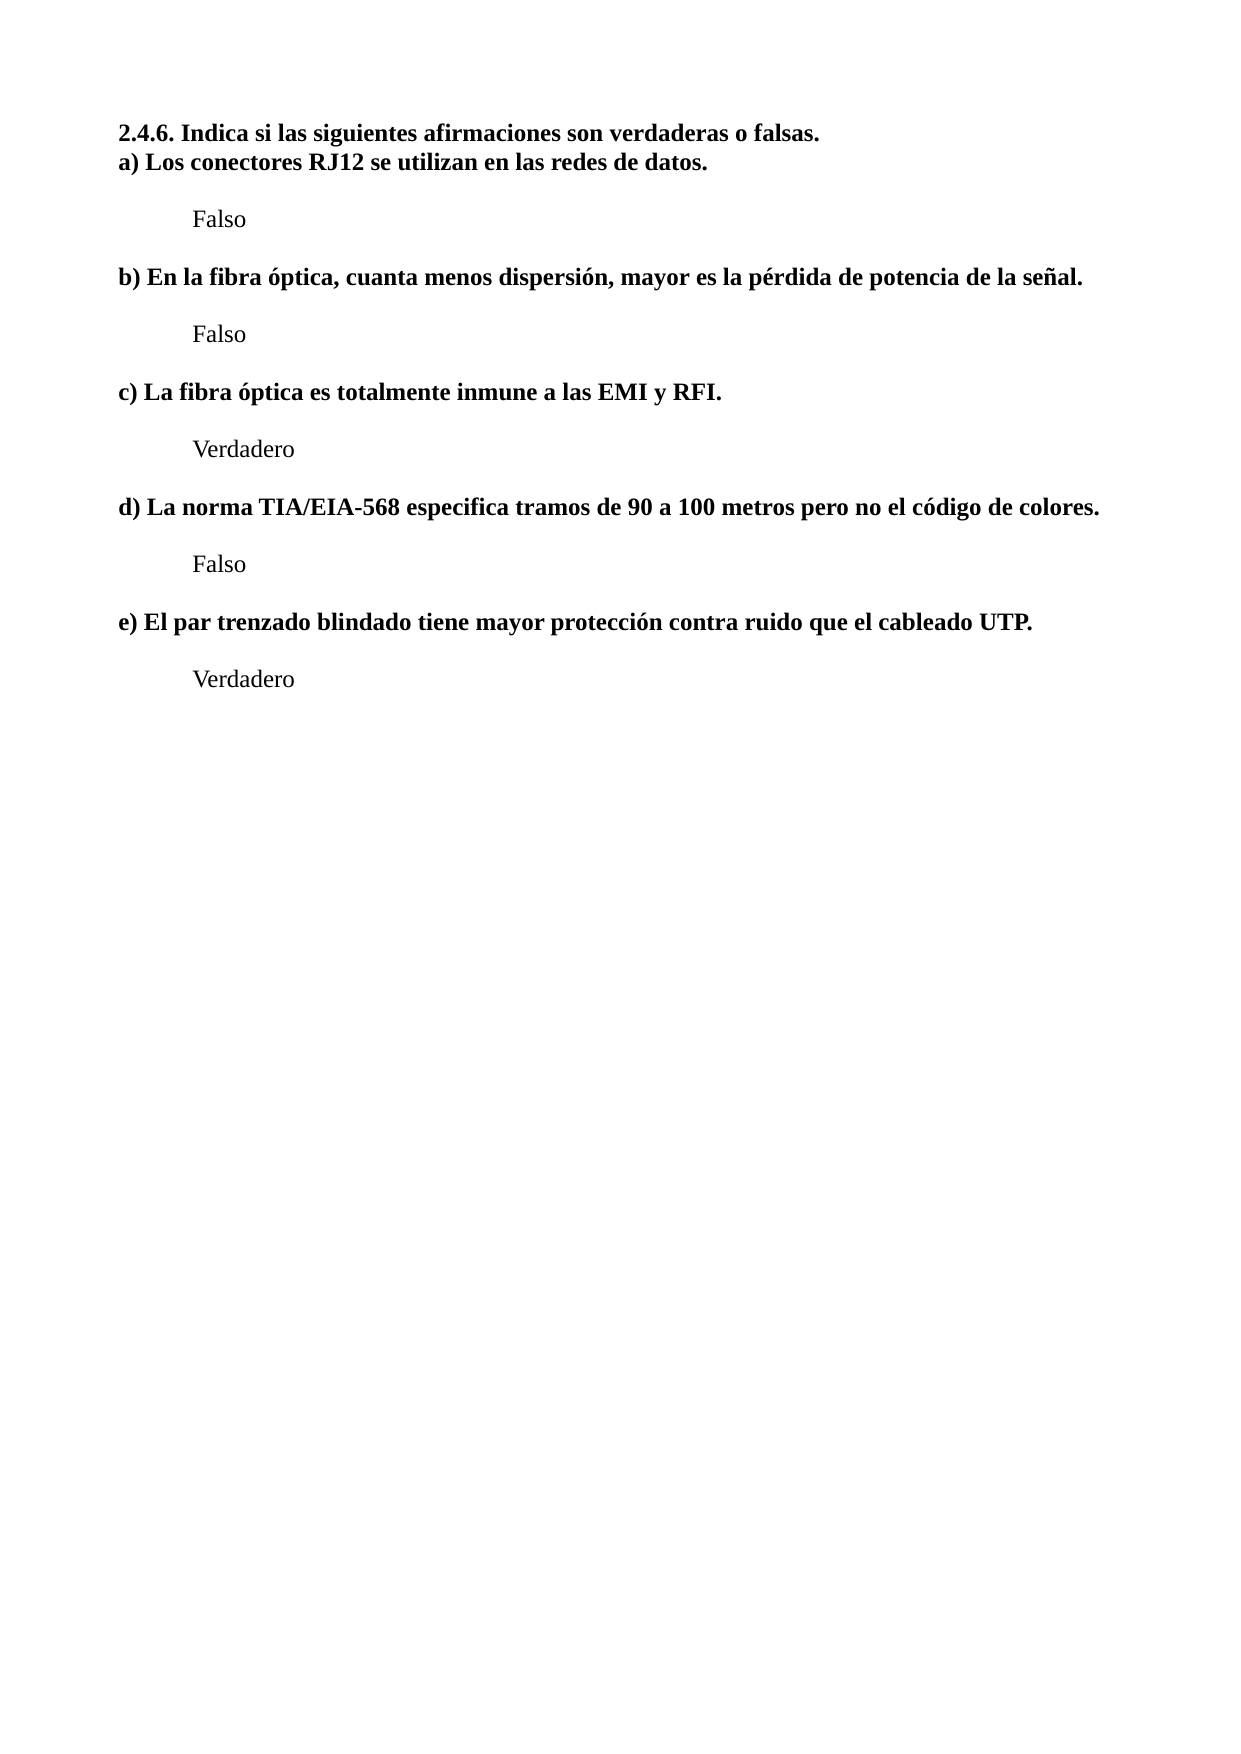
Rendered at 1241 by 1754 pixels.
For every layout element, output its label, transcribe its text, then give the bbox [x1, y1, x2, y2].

text e) El par trenzado blindado tiene mayor protección contra ruido que el cableado UTP. [118, 607, 1122, 636]
text c) La fibra óptica es totalmente inmune a las EMI y RFI. [118, 377, 1122, 406]
text Falso [118, 319, 1122, 348]
text a) Los conectores RJ12 se utilizan en las redes de datos. [118, 147, 1122, 176]
text Falso [118, 204, 1122, 233]
text b) En la fibra óptica, cuanta menos dispersión, mayor es la pérdida de potencia de la señal. [118, 262, 1122, 291]
text Verdadero [118, 664, 1122, 693]
text Falso [118, 549, 1122, 578]
text d) La norma TIA/EIA-568 especifica tramos de 90 a 100 metros pero no el código de colores. [118, 492, 1122, 521]
text Verdadero [118, 434, 1122, 463]
text 2.4.6. Indica si las siguientes afirmaciones son verdaderas o falsas. [118, 118, 1122, 147]
